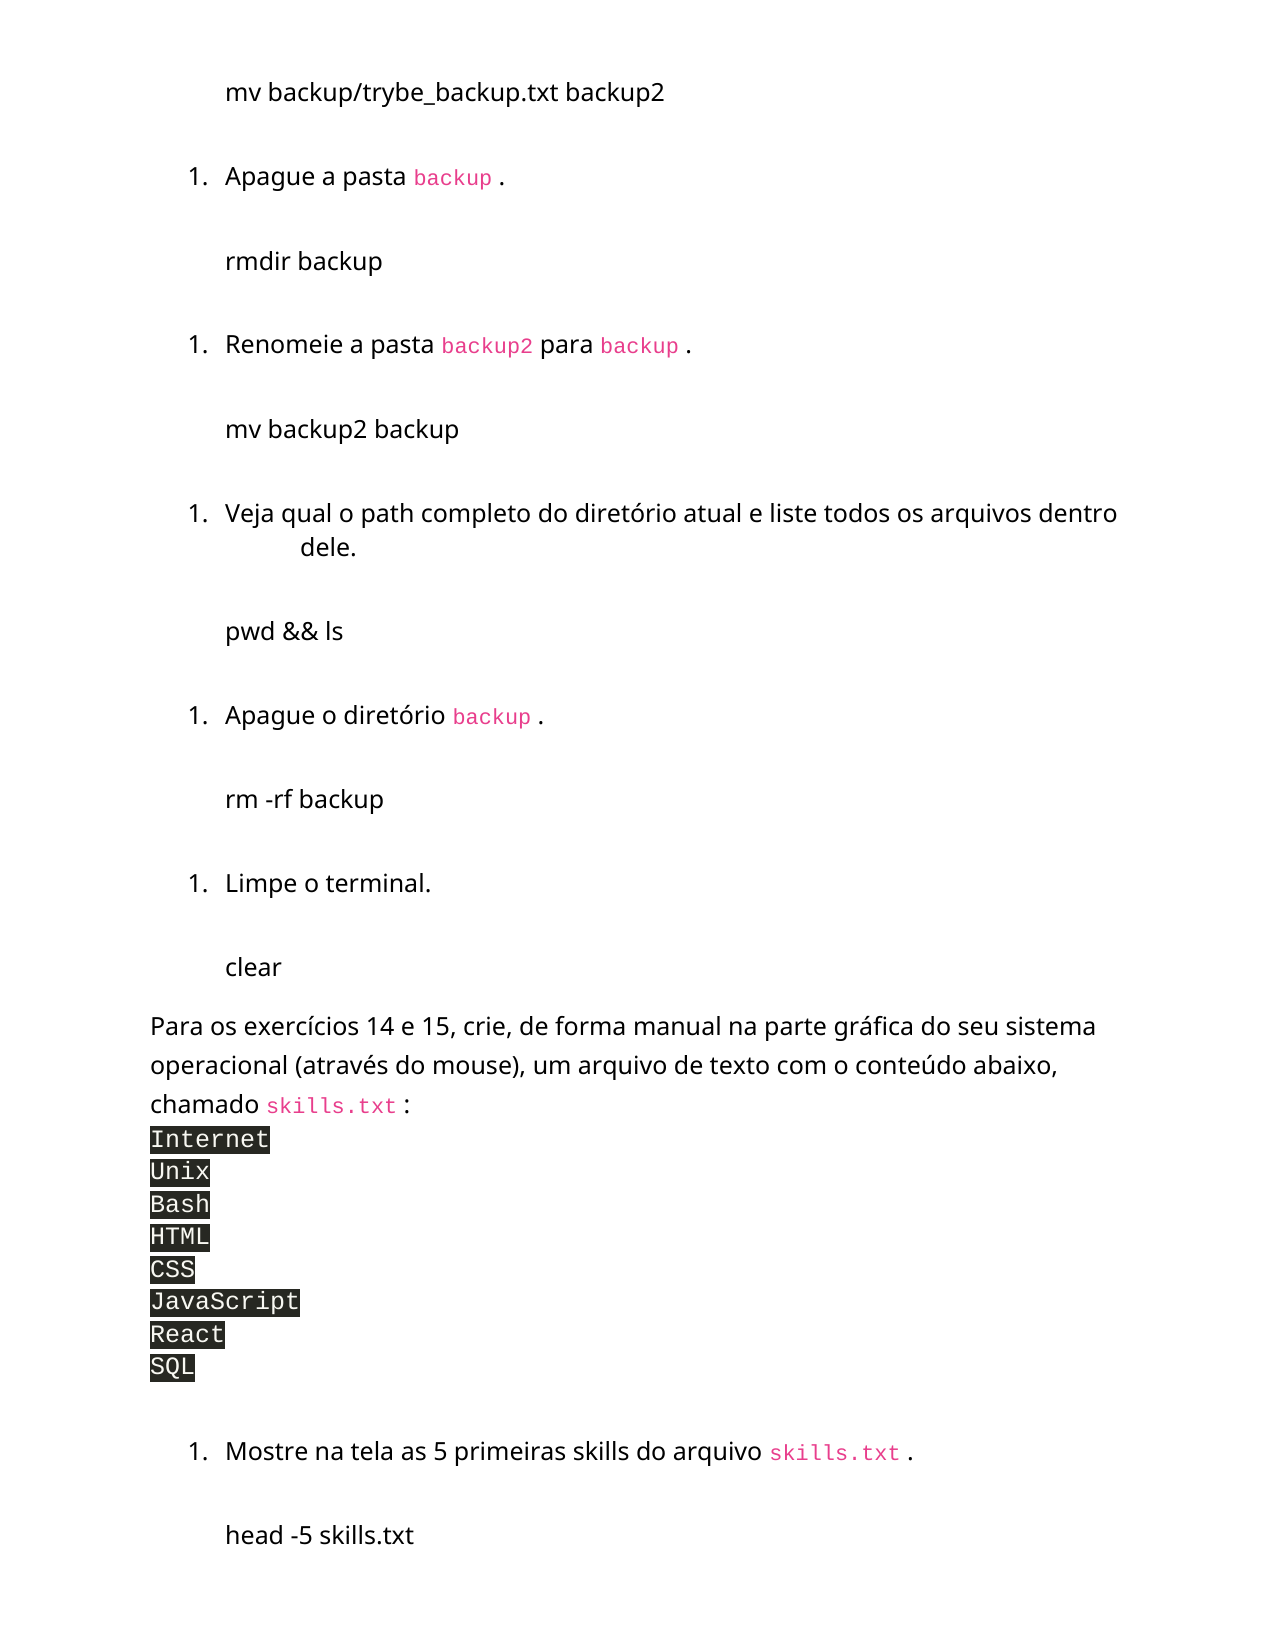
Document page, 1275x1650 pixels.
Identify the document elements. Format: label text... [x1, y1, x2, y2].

text mv backup2 backup [225, 411, 1125, 445]
text HTML [150, 1224, 1125, 1252]
list Limpe o terminal. [187, 866, 1125, 900]
list Apague o diretório backup . [187, 697, 1125, 732]
text clear [225, 950, 1125, 984]
list Mostre na tela as 5 primeiras skills do arquivo skills.txt . [187, 1434, 1125, 1468]
text rm -rf backup [225, 782, 1125, 816]
text rmdir backup [225, 243, 1125, 277]
list Veja qual o path completo do diretório atual e liste todos os arquivos dentro dele. [187, 495, 1125, 563]
text Bash [150, 1191, 1125, 1219]
text React [150, 1321, 1125, 1349]
text SQL [150, 1354, 1125, 1382]
text pwd && ls [225, 613, 1125, 647]
text mv backup/trybe_backup.txt backup2 [225, 75, 1125, 109]
text head -5 skills.txt [225, 1518, 1125, 1552]
text Para os exercícios 14 e 15, crie, de forma manual na parte gráfica do seu sistema operacional (através do mouse), um arquivo de texto com o conteúdo abaixo, chamado skills.txt : [150, 1009, 1125, 1121]
list Apague a pasta backup . [187, 159, 1125, 193]
text CSS [150, 1256, 1125, 1284]
text Internet [150, 1126, 1125, 1154]
list Renomeie a pasta backup2 para backup . [187, 327, 1125, 361]
text Unix [150, 1159, 1125, 1187]
text JavaScript [150, 1289, 1125, 1317]
